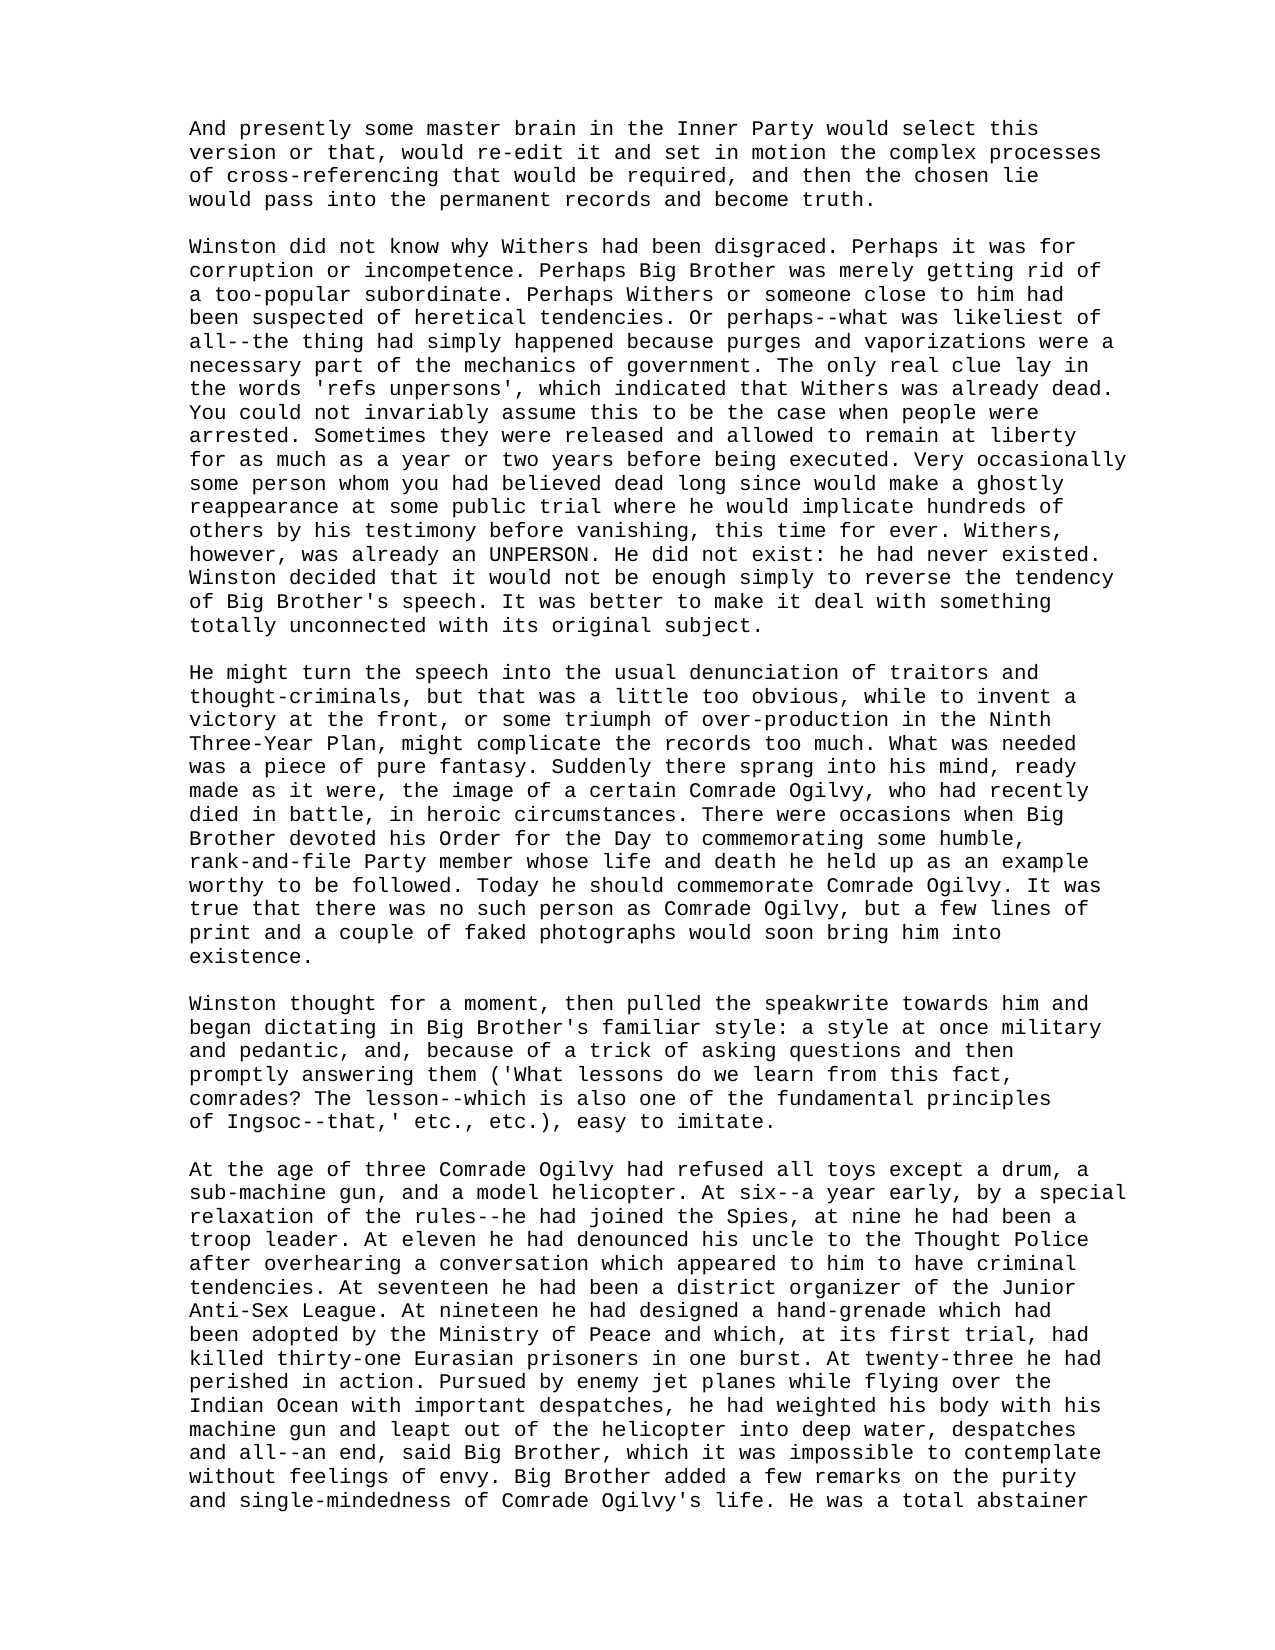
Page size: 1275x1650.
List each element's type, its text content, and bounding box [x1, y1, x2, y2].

text made as it were, the image of a certain Comrade Ogilvy, who had recently [189, 780, 1185, 804]
text and all--an end, said Big Brother, which it was impossible to contemplate [189, 1442, 1185, 1466]
text others by his testimony before vanishing, this time for ever. Withers, [189, 520, 1185, 544]
text for as much as a year or two years before being executed. Very occasionally [189, 449, 1185, 473]
text victory at the front, or some triumph of over-production in the Ninth [189, 709, 1185, 733]
text of Ingsoc--that,' etc., etc.), easy to imitate. At the age of three Comrade Ogilvy had refused all toys except a drum, a [189, 1111, 1185, 1182]
text reappearance at some public trial where he would implicate hundreds of [189, 496, 1185, 520]
text was a piece of pure fantasy. Suddenly there sprang into his mind, ready [189, 757, 1185, 780]
text been adopted by the Ministry of Peace and which, at its first trial, had [189, 1324, 1185, 1348]
text been suspected of heretical tendencies. Or perhaps--what was likeliest of [189, 307, 1185, 331]
text existence. Winston thought for a moment, then pulled the speakwrite towards him and [189, 946, 1185, 1017]
text a too-popular subordinate. Perhaps Withers or someone close to him had [189, 284, 1185, 307]
text began dictating in Big Brother's familiar style: a style at once military [189, 1017, 1185, 1040]
text perished in action. Pursued by enemy jet planes while flying over the [189, 1371, 1185, 1395]
text relaxation of the rules--he had joined the Spies, at nine he had been a [189, 1206, 1185, 1229]
text killed thirty-one Eurasian prisoners in one burst. At twenty-three he had [189, 1348, 1185, 1371]
text and pedantic, and, because of a trick of asking questions and then [189, 1040, 1185, 1064]
text tendencies. At seventeen he had been a district organizer of the Junior [189, 1277, 1185, 1300]
text thought-criminals, but that was a little too obvious, while to invent a [189, 686, 1185, 709]
text print and a couple of faked photographs would soon bring him into [189, 922, 1185, 946]
text of Big Brother's speech. It was better to make it deal with something [189, 591, 1185, 615]
text You could not invariably assume this to be the case when people were [189, 402, 1185, 426]
text Brother devoted his Order for the Day to commemorating some humble, [189, 827, 1185, 851]
text arrested. Sometimes they were released and allowed to remain at liberty [189, 426, 1185, 449]
text died in battle, in heroic circumstances. There were occasions when Big [189, 804, 1185, 827]
text Three-Year Plan, might complicate the records too much. What was needed [189, 733, 1185, 757]
text machine gun and leapt out of the helicopter into deep water, despatches [189, 1419, 1185, 1442]
text all--the thing had simply happened because purges and vaporizations were a [189, 331, 1185, 354]
text rank-and-file Party member whose life and death he held up as an example [189, 851, 1185, 875]
text Winston decided that it would not be enough simply to reverse the tendency [189, 567, 1185, 591]
text totally unconnected with its original subject. He might turn the speech into the usual denunciation of traitors and [189, 615, 1185, 686]
text Anti-Sex League. At nineteen he had designed a hand-grenade which had [189, 1300, 1185, 1324]
text and single-mindedness of Comrade Ogilvy's life. He was a total abstainer [189, 1489, 1185, 1513]
text sub-machine gun, and a model helicopter. At six--a year early, by a special [189, 1182, 1185, 1206]
text without feelings of envy. Big Brother added a few remarks on the purity [189, 1466, 1185, 1489]
text of cross-referencing that would be required, and then the chosen lie [189, 165, 1185, 189]
text promptly answering them ('What lessons do we learn from this fact, [189, 1064, 1185, 1088]
text worthy to be followed. Today he should commemorate Comrade Ogilvy. It was [189, 875, 1185, 898]
text however, was already an UNPERSON. He did not exist: he had never existed. [189, 544, 1185, 567]
text would pass into the permanent records and become truth. Winston did not know why Withers had been disgraced. Perhaps it was for [189, 189, 1185, 260]
text comrades? The lesson--which is also one of the fundamental principles [189, 1088, 1185, 1111]
text necessary part of the mechanics of government. The only real clue lay in [189, 354, 1185, 378]
text version or that, would re-edit it and set in motion the complex processes [189, 142, 1185, 165]
text Indian Ocean with important despatches, he had weighted his body with his [189, 1395, 1185, 1419]
text the words 'refs unpersons', which indicated that Withers was already dead. [189, 378, 1185, 402]
text And presently some master brain in the Inner Party would select this [189, 118, 1185, 142]
text troop leader. At eleven he had denounced his uncle to the Thought Police [189, 1229, 1185, 1253]
text after overhearing a conversation which appeared to him to have criminal [189, 1253, 1185, 1277]
text true that there was no such person as Comrade Ogilvy, but a few lines of [189, 898, 1185, 922]
text corruption or incompetence. Perhaps Big Brother was merely getting rid of [189, 260, 1185, 284]
text some person whom you had believed dead long since would make a ghostly [189, 473, 1185, 496]
